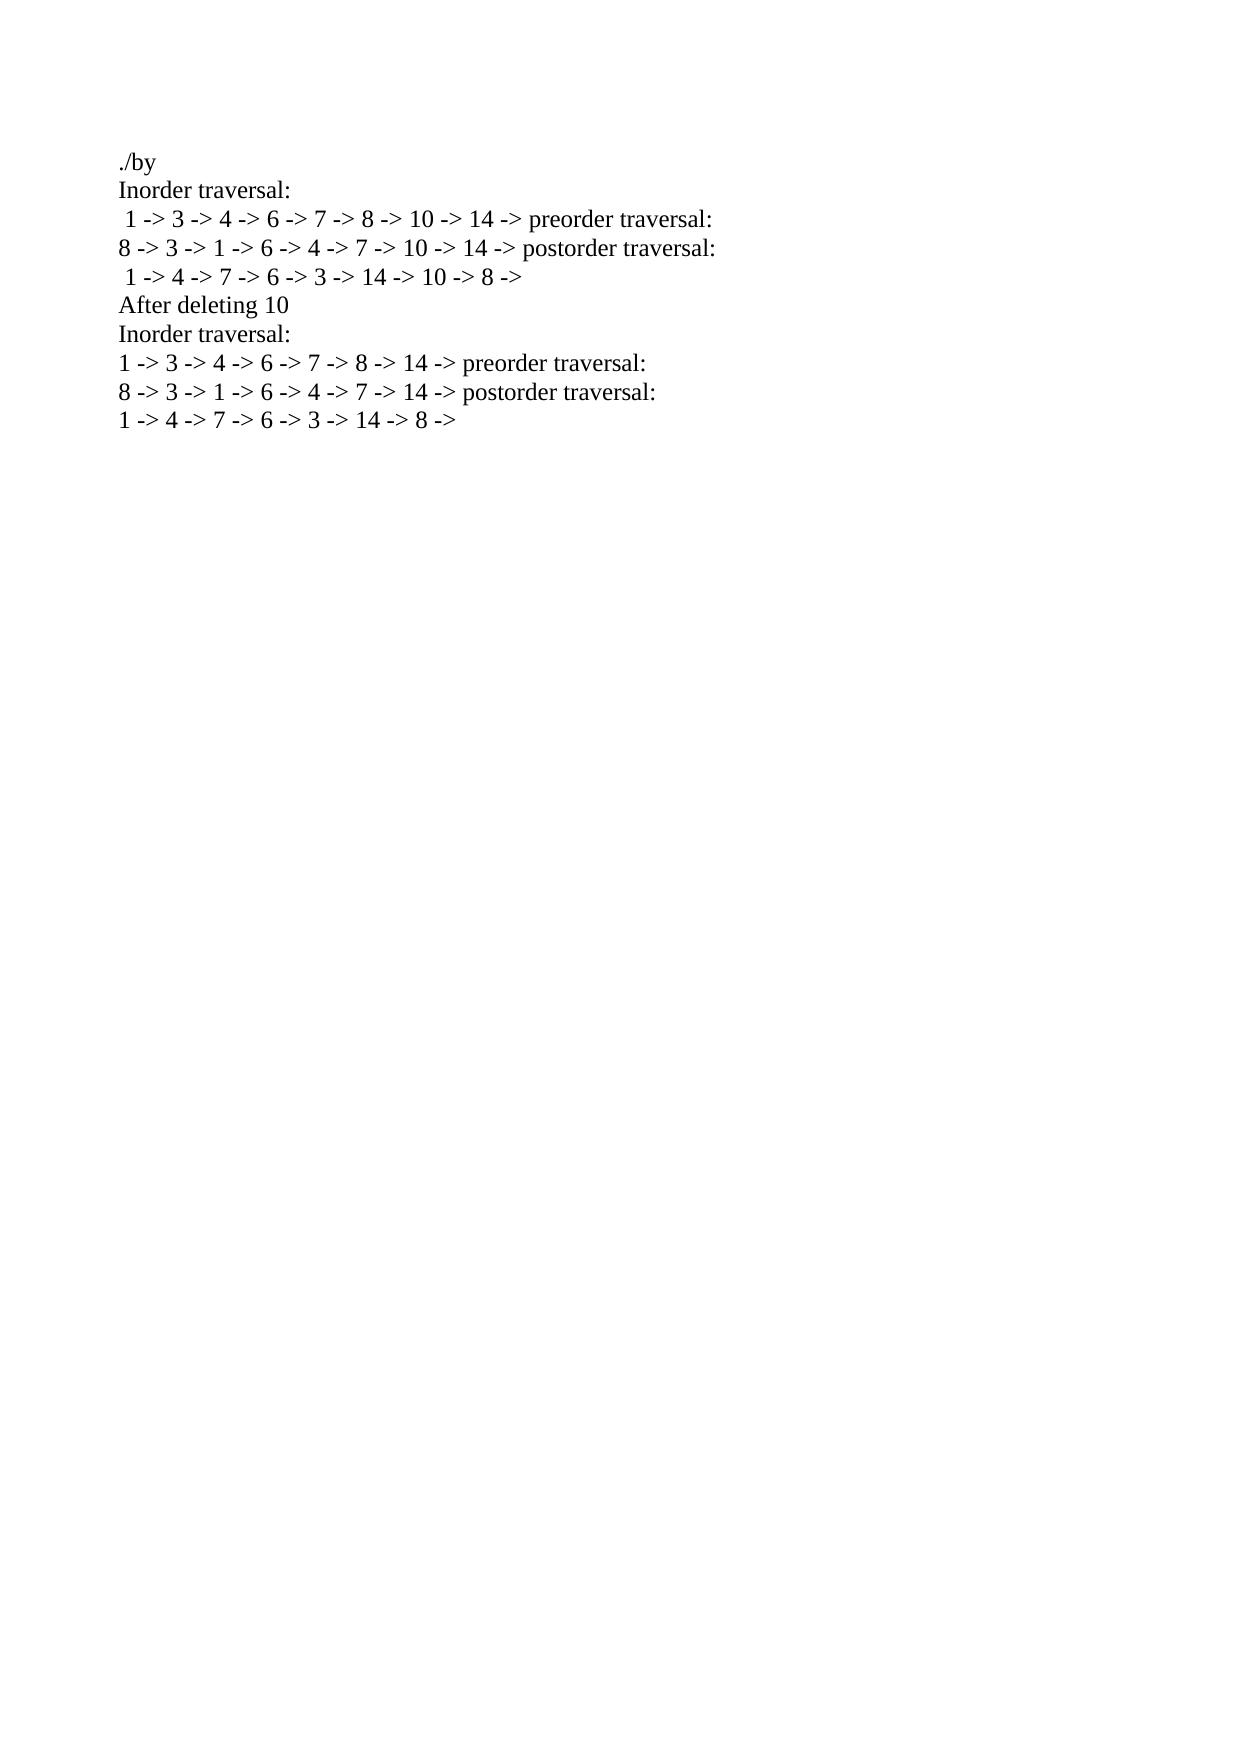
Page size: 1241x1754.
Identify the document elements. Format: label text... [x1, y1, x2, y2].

text 1 -> 4 -> 7 -> 6 -> 3 -> 14 -> 8 -> [118, 406, 1122, 434]
text After deleting 10 [118, 291, 1122, 319]
text 1 -> 4 -> 7 -> 6 -> 3 -> 14 -> 10 -> 8 -> [118, 262, 1122, 291]
text 1 -> 3 -> 4 -> 6 -> 7 -> 8 -> 10 -> 14 -> preorder traversal: [118, 204, 1122, 233]
text 8 -> 3 -> 1 -> 6 -> 4 -> 7 -> 14 -> postorder traversal: [118, 377, 1122, 406]
text 1 -> 3 -> 4 -> 6 -> 7 -> 8 -> 14 -> preorder traversal: [118, 348, 1122, 377]
text Inorder traversal: [118, 319, 1122, 348]
text 8 -> 3 -> 1 -> 6 -> 4 -> 7 -> 10 -> 14 -> postorder traversal: [118, 233, 1122, 262]
text Inorder traversal: [118, 176, 1122, 204]
text ./by [118, 147, 1122, 176]
